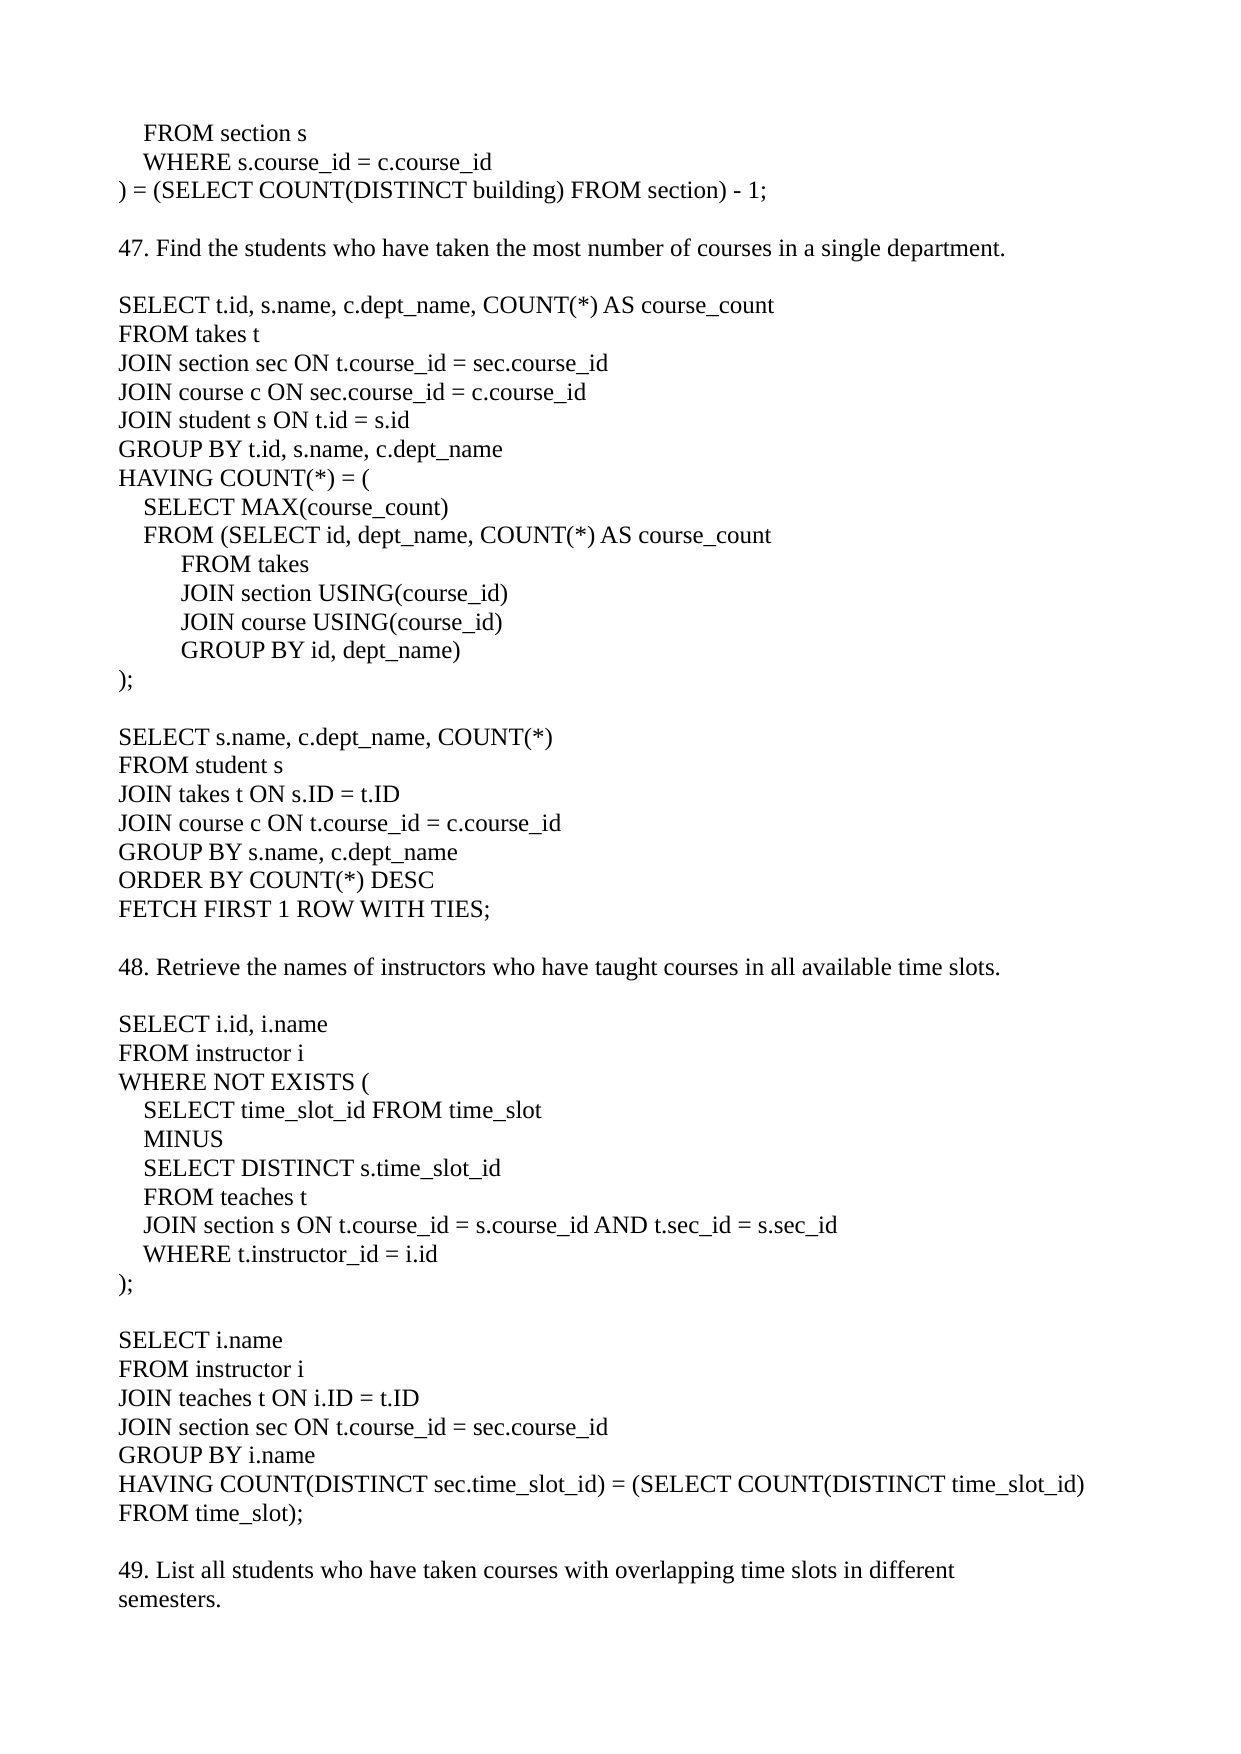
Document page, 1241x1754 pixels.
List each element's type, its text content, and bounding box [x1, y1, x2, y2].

text ); [118, 664, 1122, 693]
text MINUS [118, 1124, 1122, 1153]
text SELECT DISTINCT s.time_slot_id [118, 1153, 1122, 1182]
text FROM instructor i [118, 1038, 1122, 1067]
text HAVING COUNT(*) = ( [118, 463, 1122, 492]
text SELECT t.id, s.name, c.dept_name, COUNT(*) AS course_count [118, 291, 1122, 319]
text ) = (SELECT COUNT(DISTINCT building) FROM section) - 1; [118, 176, 1122, 204]
text WHERE NOT EXISTS ( [118, 1067, 1122, 1096]
text FROM takes [118, 549, 1122, 578]
text JOIN section USING(course_id) [118, 578, 1122, 607]
text JOIN section sec ON t.course_id = sec.course_id [118, 1412, 1122, 1441]
text FETCH FIRST 1 ROW WITH TIES; [118, 894, 1122, 923]
text SELECT MAX(course_count) [118, 492, 1122, 521]
text FROM (SELECT id, dept_name, COUNT(*) AS course_count [118, 521, 1122, 549]
text SELECT time_slot_id FROM time_slot [118, 1096, 1122, 1124]
text SELECT s.name, c.dept_name, COUNT(*) [118, 722, 1122, 751]
text JOIN section sec ON t.course_id = sec.course_id [118, 348, 1122, 377]
text FROM section s [118, 118, 1122, 147]
text SELECT i.name [118, 1326, 1122, 1354]
text FROM student s [118, 751, 1122, 779]
text JOIN course c ON t.course_id = c.course_id [118, 808, 1122, 837]
text JOIN course c ON sec.course_id = c.course_id [118, 377, 1122, 406]
text JOIN teaches t ON i.ID = t.ID [118, 1383, 1122, 1412]
text GROUP BY t.id, s.name, c.dept_name [118, 434, 1122, 463]
text ); [118, 1268, 1122, 1297]
text 47. Find the students who have taken the most number of courses in a single department. [118, 233, 1122, 262]
text GROUP BY id, dept_name) [118, 636, 1122, 664]
text FROM takes t [118, 319, 1122, 348]
text JOIN takes t ON s.ID = t.ID [118, 779, 1122, 808]
text WHERE t.instructor_id = i.id [118, 1239, 1122, 1268]
text 48. Retrieve the names of instructors who have taught courses in all available time slots. [118, 952, 1122, 981]
text GROUP BY i.name [118, 1441, 1122, 1469]
text SELECT i.id, i.name [118, 1009, 1122, 1038]
text FROM teaches t [118, 1182, 1122, 1211]
text JOIN student s ON t.id = s.id [118, 406, 1122, 434]
text ORDER BY COUNT(*) DESC [118, 866, 1122, 894]
text FROM instructor i [118, 1354, 1122, 1383]
text JOIN section s ON t.course_id = s.course_id AND t.sec_id = s.sec_id [118, 1211, 1122, 1239]
text 49. List all students who have taken courses with overlapping time slots in different [118, 1556, 1122, 1584]
text HAVING COUNT(DISTINCT sec.time_slot_id) = (SELECT COUNT(DISTINCT time_slot_id) FROM time_slot); [118, 1469, 1122, 1527]
text GROUP BY s.name, c.dept_name [118, 837, 1122, 866]
text semesters. [118, 1584, 1122, 1613]
text WHERE s.course_id = c.course_id [118, 147, 1122, 176]
text JOIN course USING(course_id) [118, 607, 1122, 636]
